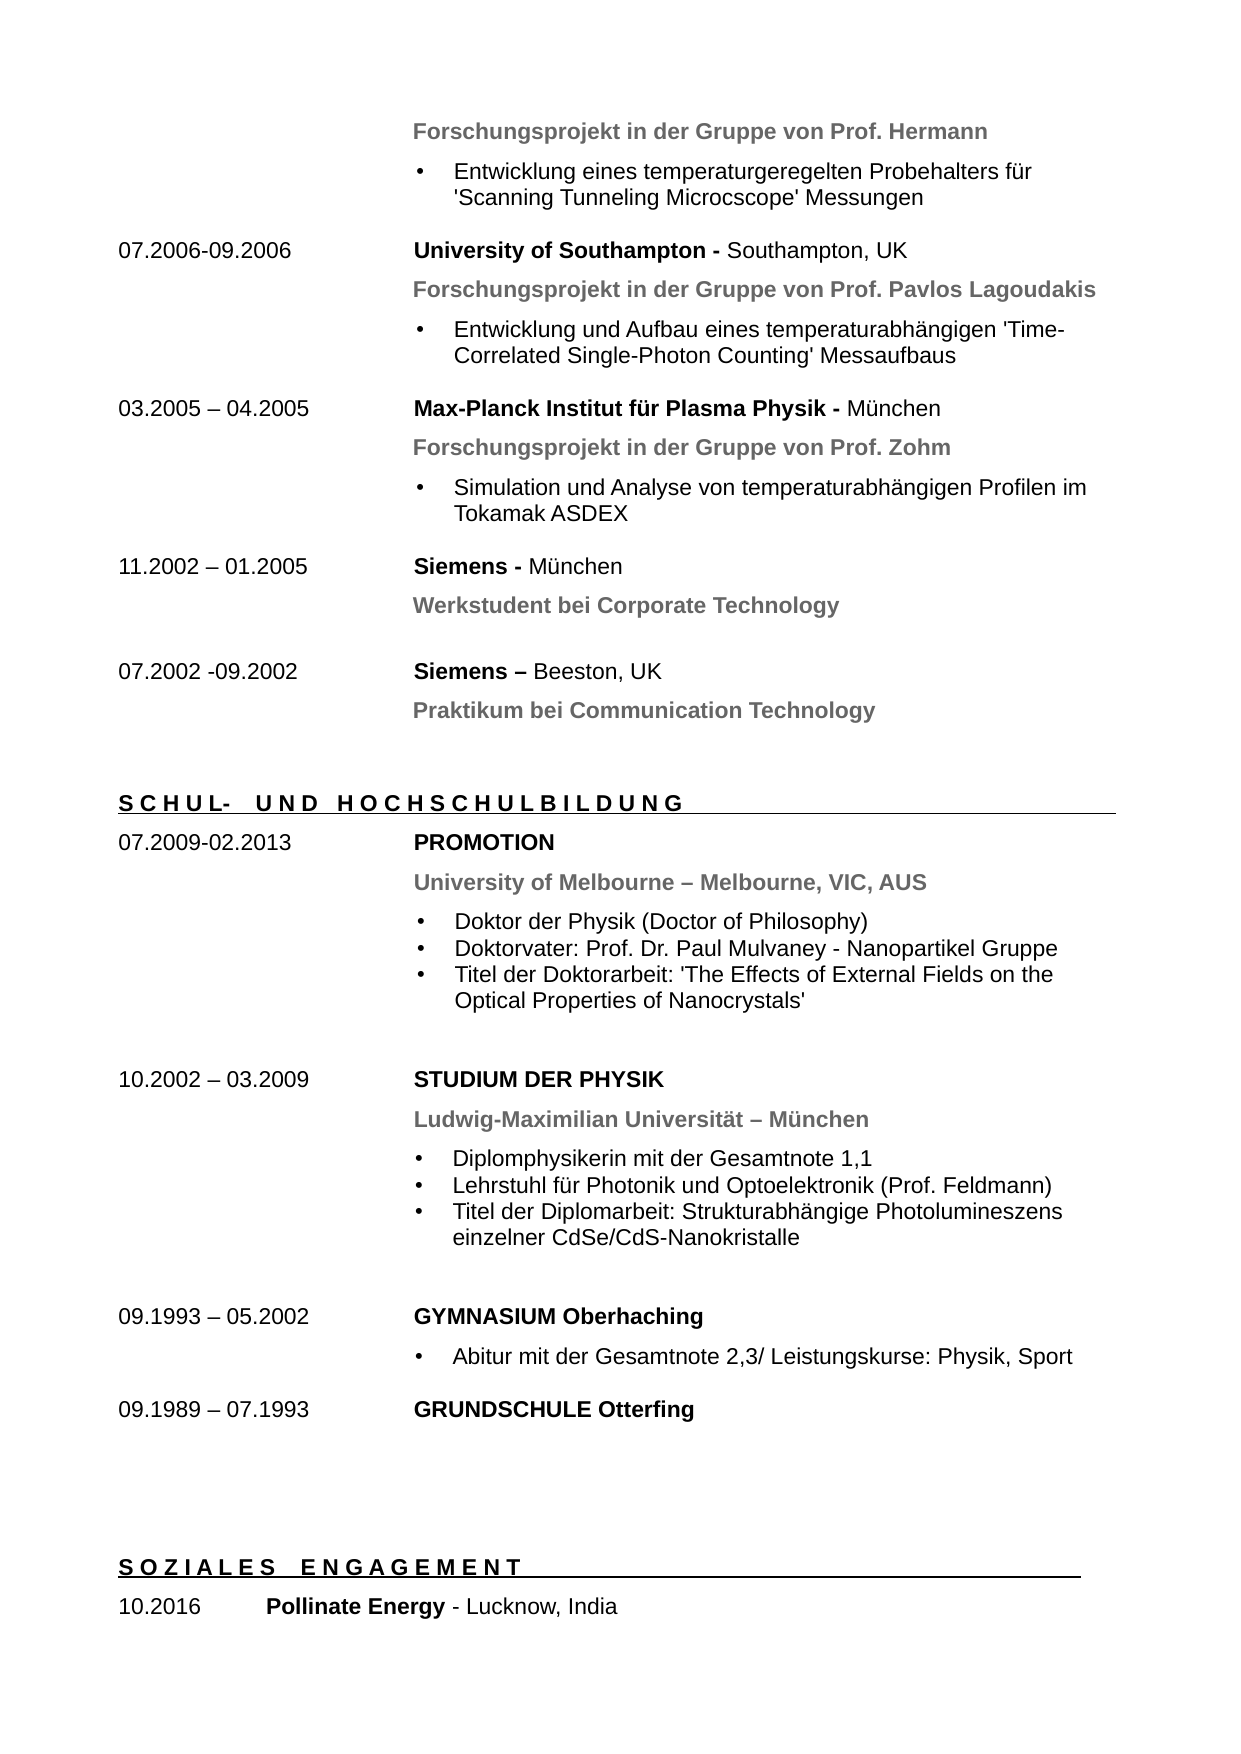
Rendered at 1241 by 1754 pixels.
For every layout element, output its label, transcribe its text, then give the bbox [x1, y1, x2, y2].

text 03.2005 – 04.2005 Max-Planck Institut für Plasma Physik - München [118, 395, 1122, 421]
text Ludwig-Maximilian Universität – München [118, 1106, 1122, 1132]
text 07.2009-02.2013 PROMOTION [118, 829, 1122, 856]
text Forschungsprojekt in der Gruppe von Prof. Zohm [191, 434, 1122, 461]
text 09.1993 – 05.2002 GYMNASIUM Oberhaching [118, 1303, 1122, 1330]
list Diplomphysikerin mit der Gesamtnote 1,1 [415, 1145, 1122, 1172]
list Abitur mit der Gesamtnote 2,3/ Leistungskurse: Physik, Sport [415, 1343, 1122, 1369]
text 07.2006-09.2006 University of Southampton - Southampton, UK [118, 237, 1122, 263]
text Forschungsprojekt in der Gruppe von Prof. Hermann [191, 118, 1122, 144]
text Praktikum bei Communication Technology [191, 697, 1122, 724]
text Forschungsprojekt in der Gruppe von Prof. Pavlos Lagoudakis [191, 276, 1122, 302]
list Entwicklung eines temperaturgeregelten Probehalters für 'Scanning Tunneling Microcscope' Messungen [416, 158, 1122, 210]
text 11.2002 – 01.2005 Siemens - München [118, 553, 1122, 579]
text 07.2002 -09.2002 Siemens – Beeston, UK [118, 658, 1122, 684]
list Entwicklung und Aufbau eines temperaturabhängigen 'Time-Correlated Single-Photon Counting' Messaufbaus [416, 316, 1122, 368]
list Titel der Doktorarbeit: 'The Effects of External Fields on the Optical Properties of Nanocrystals' [417, 961, 1122, 1013]
list Doktorvater: Prof. Dr. Paul Mulvaney - Nanopartikel Gruppe [417, 934, 1122, 961]
text University of Melbourne – Melbourne, VIC, AUS [118, 869, 1122, 895]
text S O Z I A L E S E N G A G E M E N T 10.2016 Pollinate Energy - Lucknow, India [118, 1553, 1122, 1619]
list Doktor der Physik (Doctor of Philosophy) [417, 908, 1122, 934]
text Werkstudent bei Corporate Technology [191, 592, 1122, 618]
text 09.1989 – 07.1993 GRUNDSCHULE Otterfing [118, 1396, 1122, 1422]
text 10.2002 – 03.2009 STUDIUM DER PHYSIK [118, 1066, 1122, 1093]
text S C H U L- U N D H O C H S C H U L B I L D U N G [118, 790, 1122, 816]
list Simulation und Analyse von temperaturabhängigen Profilen im Tokamak ASDEX [416, 474, 1122, 526]
list Titel der Diplomarbeit: Strukturabhängige Photolumineszens einzelner CdSe/CdS-Nanokristalle [415, 1198, 1122, 1251]
list Lehrstuhl für Photonik und Optoelektronik (Prof. Feldmann) [415, 1172, 1122, 1198]
